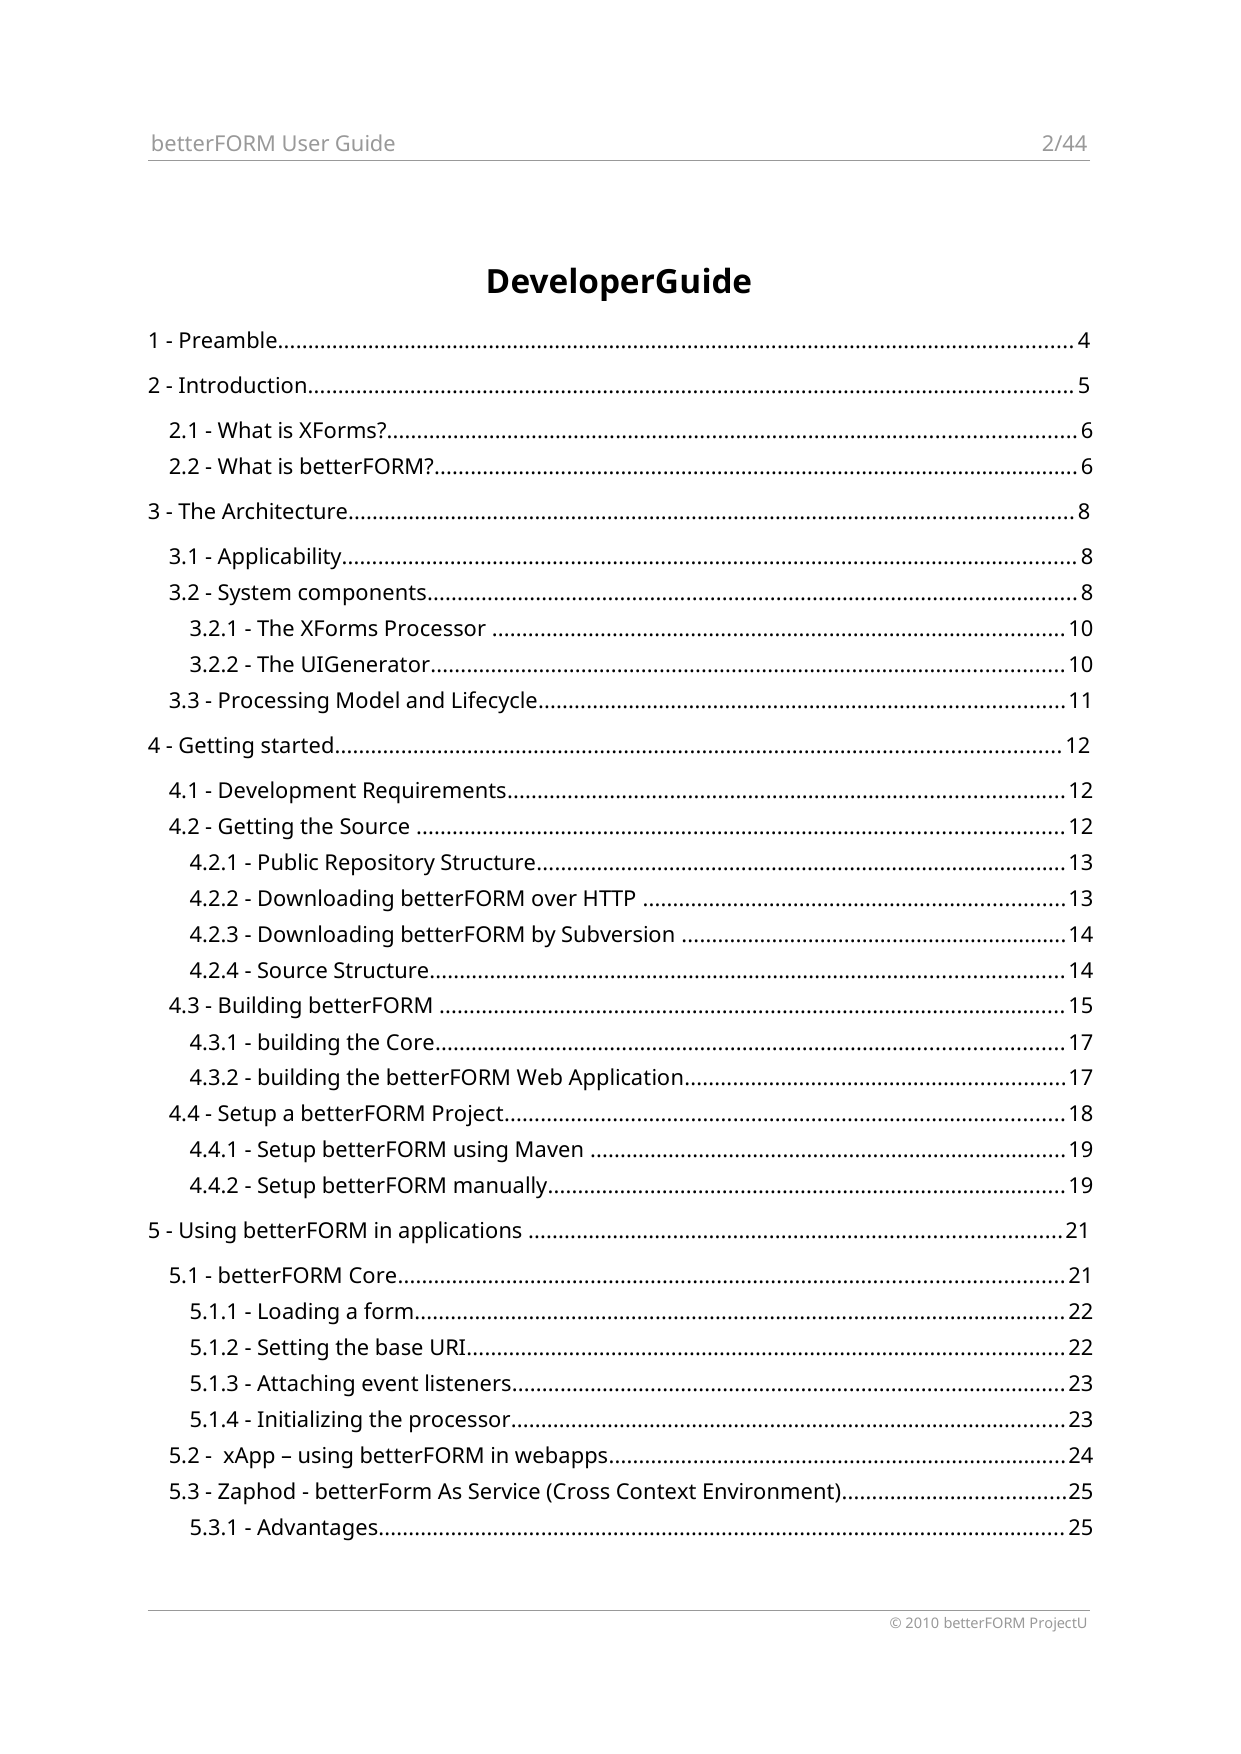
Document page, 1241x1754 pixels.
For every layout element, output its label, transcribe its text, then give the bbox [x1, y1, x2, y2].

text 5.1.4 - Initializing the processor 23 [189, 1404, 1093, 1434]
text 4.4.1 - Setup betterFORM using Maven 19 [189, 1134, 1093, 1164]
text 5.1.1 - Loading a form 22 [189, 1296, 1093, 1326]
text 4 - Getting started 12 [148, 730, 1090, 760]
text 5.2 - xApp – using betterFORM in webapps 24 [168, 1440, 1093, 1470]
text 3.3 - Processing Model and Lifecycle 11 [168, 685, 1093, 715]
text 3.2.2 - The UIGenerator 10 [189, 649, 1093, 679]
text 5.1.2 - Setting the base URI 22 [189, 1332, 1093, 1362]
text 4.3.1 - building the Core 17 [189, 1026, 1093, 1056]
text 5.3.1 - Advantages 25 [189, 1512, 1093, 1542]
text 2 - Introduction 5 [148, 370, 1090, 400]
text 4.1 - Development Requirements 12 [168, 775, 1093, 805]
text 5.3 - Zaphod - betterForm As Service (Cross Context Environment) 25 [168, 1476, 1093, 1506]
text 3 - The Architecture 8 [148, 496, 1090, 526]
text 4.3.2 - building the betterFORM Web Application 17 [189, 1062, 1093, 1092]
text 4.2.1 - Public Repository Structure 13 [189, 847, 1093, 877]
text 5 - Using betterFORM in applications 21 [148, 1215, 1090, 1245]
text 2.2 - What is betterFORM? 6 [168, 451, 1093, 481]
text 4.4 - Setup a betterFORM Project 18 [168, 1098, 1093, 1128]
text 4.2.4 - Source Structure 14 [189, 954, 1093, 984]
text 2.1 - What is XForms? 6 [168, 415, 1093, 445]
text 3.1 - Applicability 8 [168, 541, 1093, 571]
text 5.1 - betterFORM Core 21 [168, 1260, 1093, 1290]
text 4.2.3 - Downloading betterFORM by Subversion 14 [189, 918, 1093, 948]
text 4.2.2 - Downloading betterFORM over HTTP 13 [189, 883, 1093, 913]
text 4.2 - Getting the Source 12 [168, 811, 1093, 841]
text 1 - Preamble 4 [148, 325, 1090, 355]
title DeveloperGuide [148, 258, 1090, 304]
text 3.2.1 - The XForms Processor 10 [189, 613, 1093, 643]
text 3.2 - System components 8 [168, 577, 1093, 607]
text 4.3 - Building betterFORM 15 [168, 990, 1093, 1020]
text 5.1.3 - Attaching event listeners 23 [189, 1368, 1093, 1398]
text 4.4.2 - Setup betterFORM manually 19 [189, 1170, 1093, 1200]
